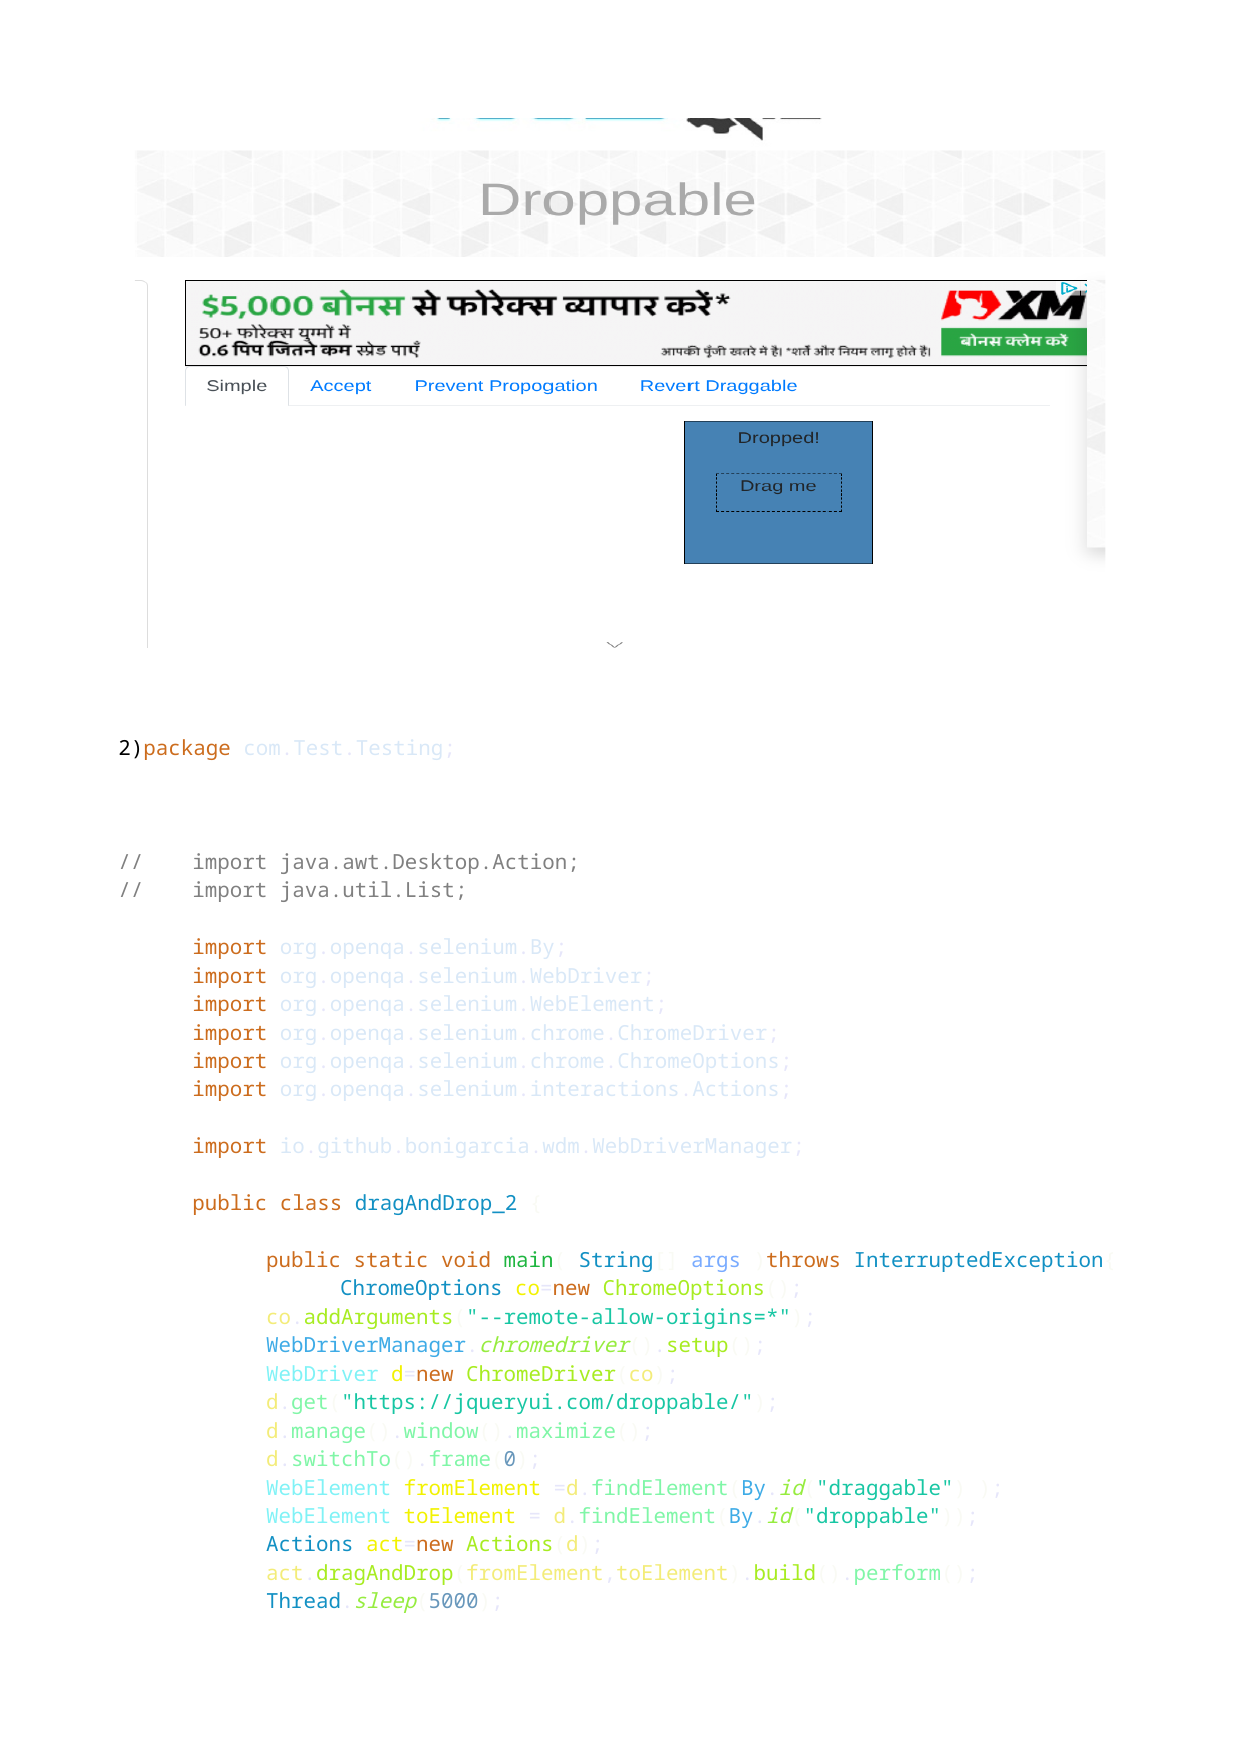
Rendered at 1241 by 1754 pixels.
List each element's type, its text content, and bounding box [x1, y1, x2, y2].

picture [134, 118, 1106, 648]
text public static void main( String[] args )throws InterruptedException{ [118, 1245, 1122, 1273]
text act.dragAndDrop(fromElement,toElement).build().perform(); [118, 1558, 1122, 1586]
text // import java.util.List; [118, 875, 1122, 904]
text WebElement fromElement =d.findElement(By.id("draggable") ); [118, 1473, 1122, 1501]
text import io.github.bonigarcia.wdm.WebDriverManager; [118, 1131, 1122, 1160]
text import org.openqa.selenium.By; [118, 932, 1122, 961]
text ChromeOptions co=new ChromeOptions(); [118, 1273, 1122, 1302]
text 2)package com.Test.Testing; [118, 733, 1122, 762]
text WebDriver d=new ChromeDriver(co); [118, 1359, 1122, 1387]
text import org.openqa.selenium.interactions.Actions; [118, 1074, 1122, 1103]
text co.addArguments("--remote-allow-origins=*"); [118, 1302, 1122, 1330]
text Actions act=new Actions(d); [118, 1529, 1122, 1558]
text d.switchTo().frame(0); [118, 1444, 1122, 1473]
text import org.openqa.selenium.WebElement; [118, 989, 1122, 1018]
text d.manage().window().maximize(); [118, 1416, 1122, 1444]
text // import java.awt.Desktop.Action; [118, 847, 1122, 875]
text d.get("https://jqueryui.com/droppable/"); [118, 1387, 1122, 1416]
text WebElement toElement = d.findElement(By.id("droppable")); [118, 1501, 1122, 1529]
text Thread.sleep(5000); [118, 1586, 1122, 1615]
text import org.openqa.selenium.chrome.ChromeOptions; [118, 1046, 1122, 1074]
text import org.openqa.selenium.WebDriver; [118, 961, 1122, 989]
text WebDriverManager.chromedriver().setup(); [118, 1330, 1122, 1359]
text import org.openqa.selenium.chrome.ChromeDriver; [118, 1018, 1122, 1046]
text public class dragAndDrop_2 { [118, 1188, 1122, 1217]
